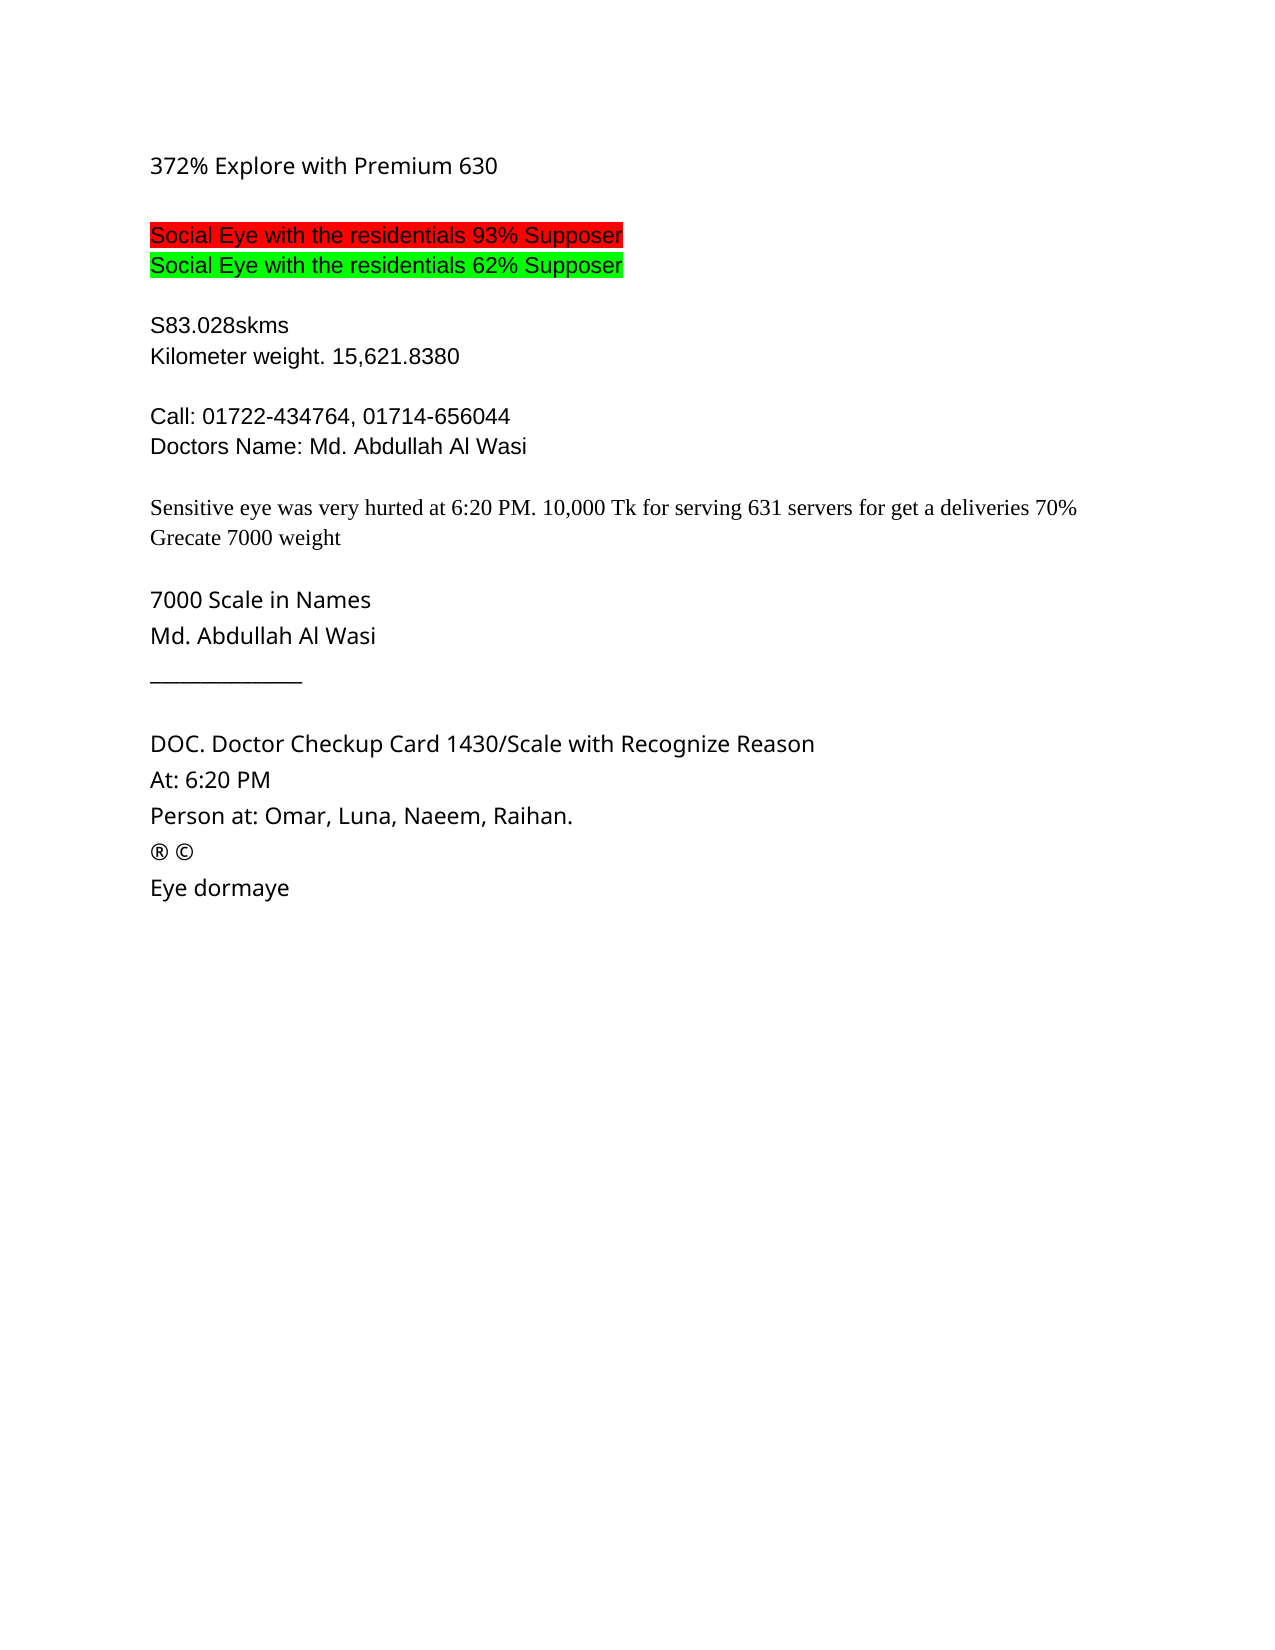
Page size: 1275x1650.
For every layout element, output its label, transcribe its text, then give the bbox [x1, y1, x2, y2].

text Kilometer weight. 15,621.8380 [150, 343, 1125, 369]
text Eye dormaye [150, 872, 1125, 903]
text _______________ [150, 656, 1125, 687]
text S83.028skms [150, 312, 1125, 339]
text Call: 01722-434764, 01714-656044 [150, 403, 1125, 429]
text DOC. Doctor Checkup Card 1430/Scale with Recognize Reason [150, 728, 1125, 759]
text Person at: Omar, Luna, Naeem, Raihan. [150, 800, 1125, 831]
text 7000 Scale in Names [150, 584, 1125, 616]
text Md. Abdullah Al Wasi [150, 620, 1125, 652]
text Doctors Name: Md. Abdullah Al Wasi [150, 433, 1125, 460]
text 372% Explore with Premium 630 [150, 150, 1125, 181]
text Social Eye with the residentials 62% Supposer [150, 252, 1125, 278]
text Social Eye with the residentials 93% Supposer [150, 222, 1125, 248]
text ® © [150, 836, 1125, 867]
text Sensitive eye was very hurted at 6:20 PM. 10,000 Tk for serving 631 servers for get a deliveries 70% Grecate 7000 weight [150, 494, 1125, 550]
text At: 6:20 PM [150, 764, 1125, 795]
